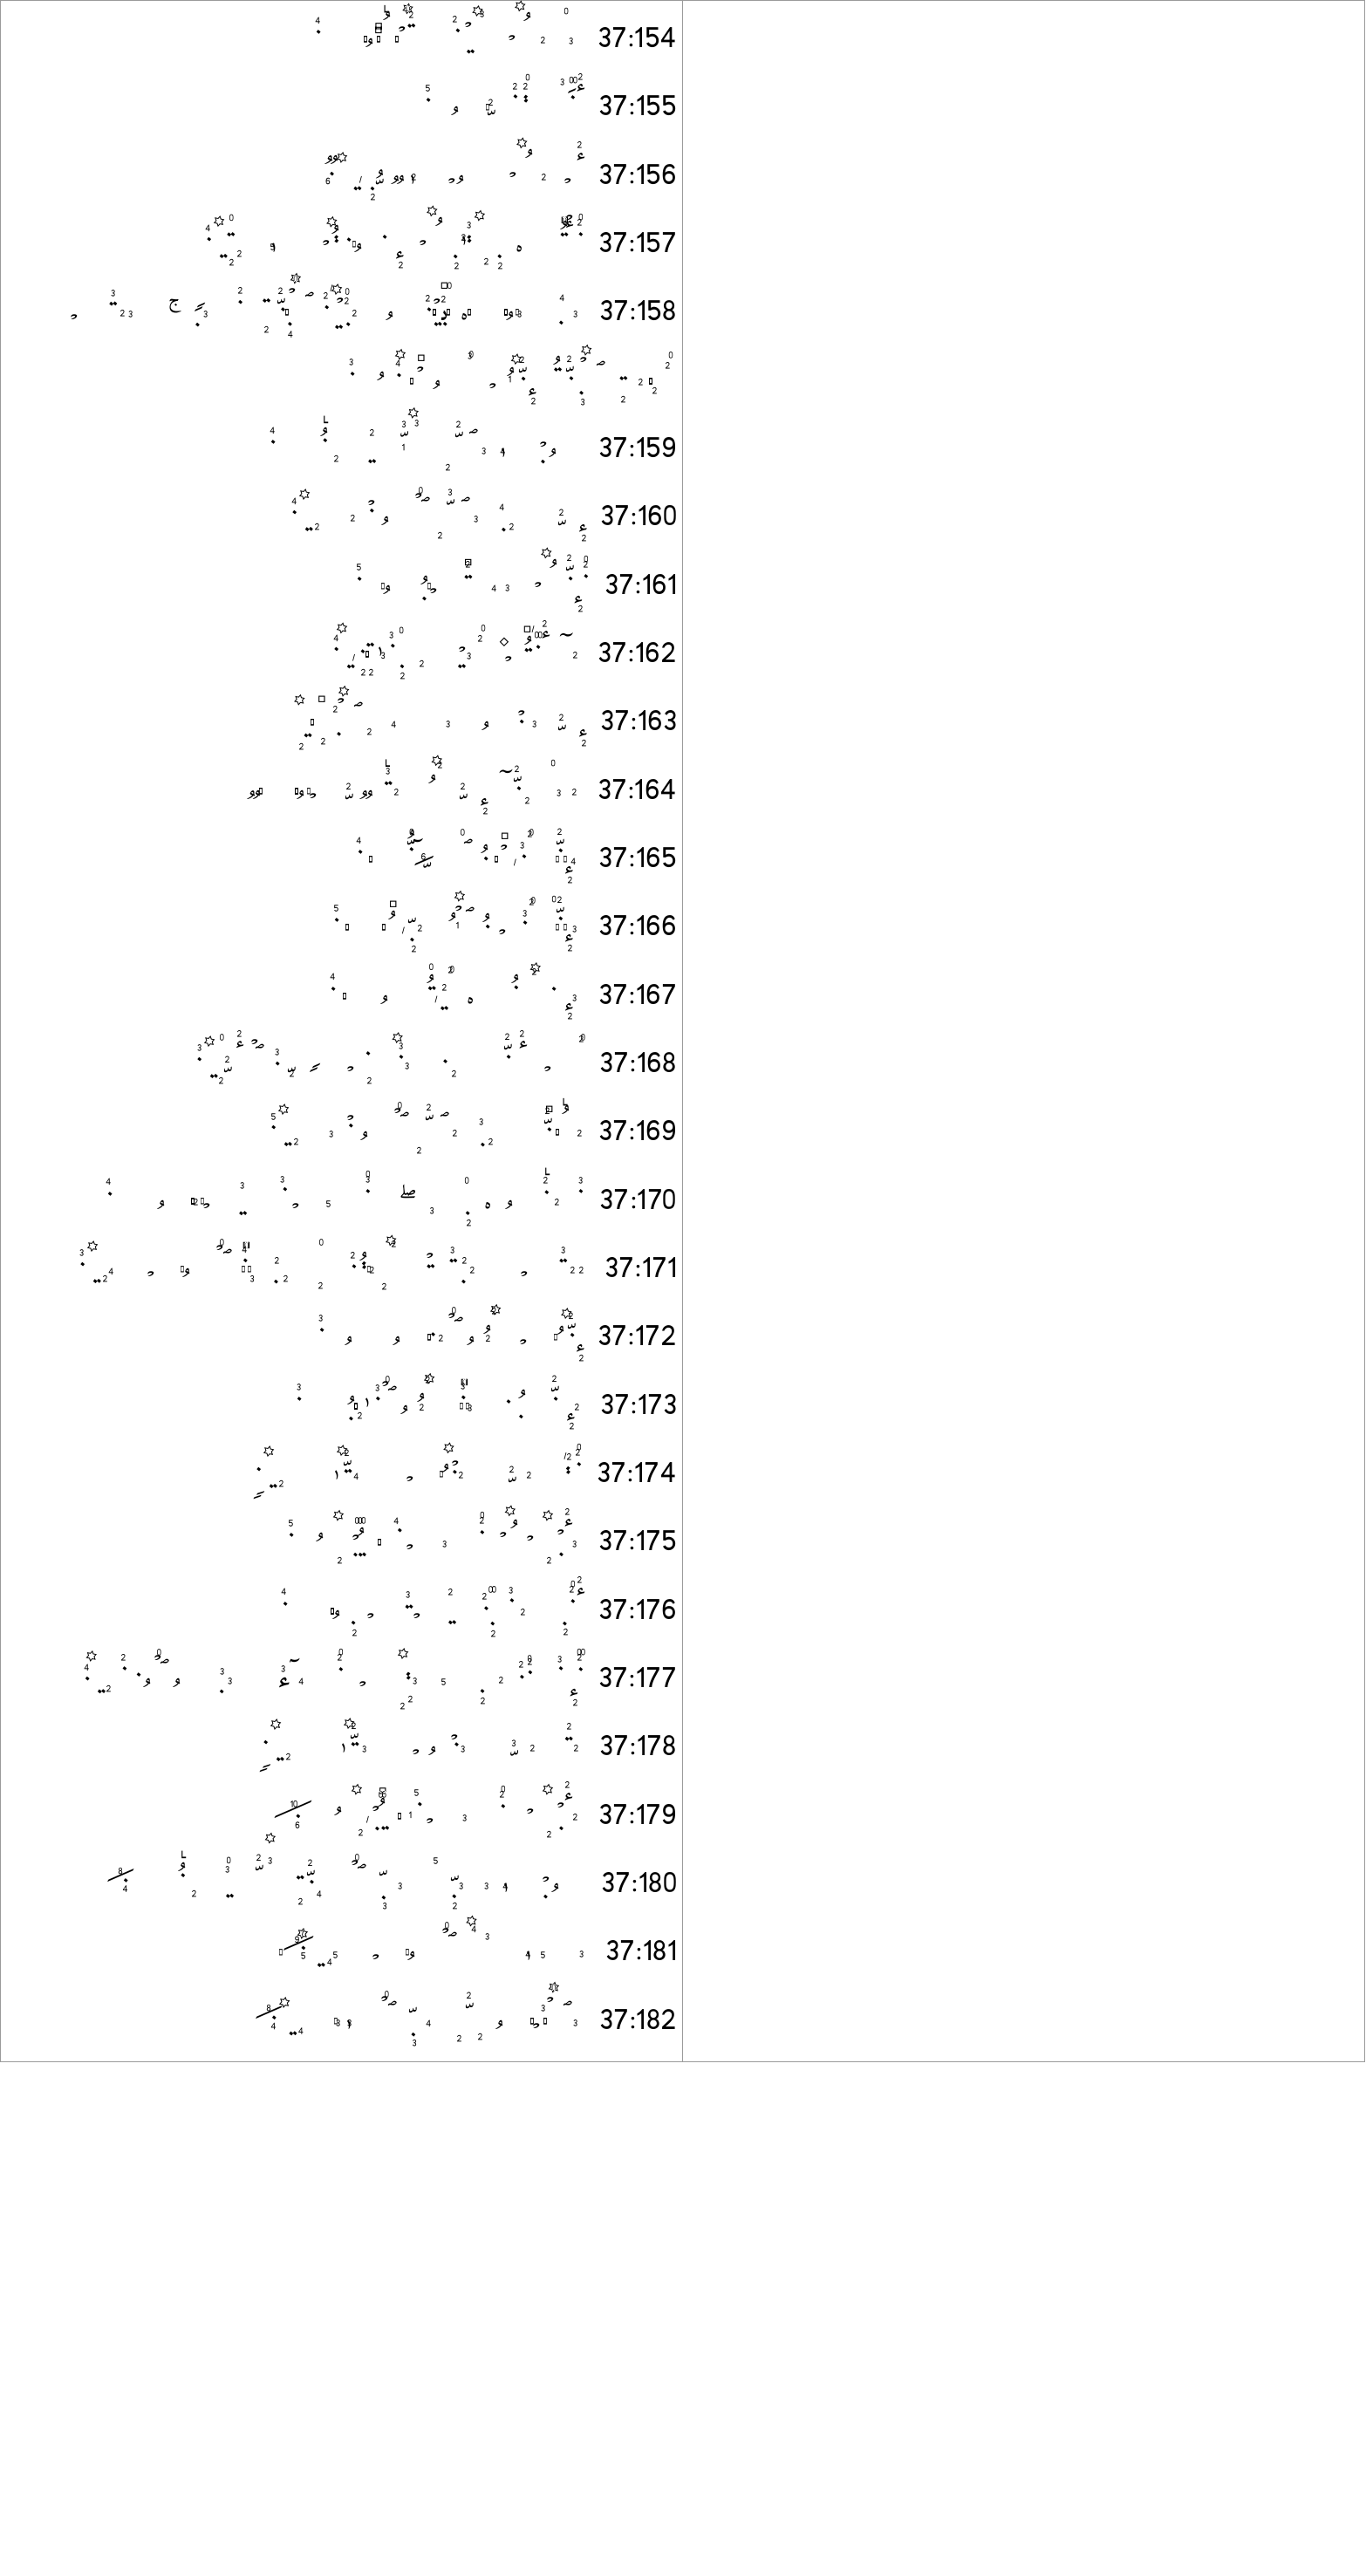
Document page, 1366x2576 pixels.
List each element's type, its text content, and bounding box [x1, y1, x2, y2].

table_header [683, 1, 1364, 2060]
table_header 37:154 مَََاـ لََكُمْـ كَََيْفََ تََحْٜٜكُٜٜٝمُٜٜونََََ 37:155 أََفَلَََا ٺََذََكََّٜرُونَََََ 37:156 أََمْ لََكُمْـ سُلْطََٰـــنٌۭ مُّبِِــينٌۭــــــ 37:157 ـفََأْـتُوا۟ بِِكِِٺَََٰــبِِكُمْـ إِِن كُٜنٺُمْ صَََََٰــدِِقِِينََََ 37:158 وَََجََََعَََٜلُٜٜٜٜٜوٜٜا۟ ٜٜبََيْٜٜٜٜنََـهُۥ وََبََيْنََ ٱلْجِِِِٜٜنََّــةِِ نََسَََبًۭا ۚ وَََلََقَََدْ ـعََلِِٜٜٜٜٜمََتِِ ٱلْجِِِنََّـةُ إِِنََّهُـمْ لَََمُحْٜٜضََََرُونَََ 37:159 سُبْحََََٰــنَََ ٱللََّهِِ ـعَََمَََّـا يََصِِفُونََََ 37:160 إِِلََّا عِِبََََـادَََ ٱللَََّهِِ ٱلْمُخْلََصِِينََََ 37:161 ـفََإِِنََّكُمْـ وَََمََََا ــتََعْٜبُدُٜونَََََ 37:162 مََآٓ أََـــــنتُــمْـ عََلَََيْـهِِ ـبِِفَََٰـــتِِٜٜٜنِِـينََََ 37:163 إِِلََّا مَََنْ هُوَََ صََََالِِ ٱلْجََحِِٜٜيمِِ 37:164 وََمَََاـ مِِنََّـآٓ إِِلََّا لََهُۥ ـمََقَََامٌۭ مََّعْٜلُٜٜٜٜٜوٜٜمٌۭ 37:165 وََََإِِٜنََّٜا لََنَََـحْٜٜنُ ٱلصََََََّآـفُّوٜٜنََََ 37:166 وَََإِِٜنََّٜاـ لََنَََحْنُ ٱــلْمُـسََبِِّـحُٜٜوٜٜنَََََ 37:167 وَََإِِن كََانُوا۟ لََيََـقُولُوٜٜنََََ 37:168 لََوْ أََنََّ عِِندَََنَََا ذِِكْرًۭا مِِّنَََ ٱلْأََوََّلِِينَََ 37:169 لََكُٜٜنََّـا ــعِِبَََـادََ ٱللََّهِِ ٱلْمُخْلَََصِِينَََََ 37:170 فَََكََفََرُوا۟ بِِهِِِۦ ۖ فَََسَََََوْفَََ يَََعْٜلََٜٜٜٜٜٜٜٜمُونََََ 37:171 وََلََقَََدْ سََبََقَََتْ كََلِِمََٜٺُنََـا لِِعِِبََادِِِٜـنََََٜا ٱلْمُٜرْسََََلِِينَََ 37:172 إِِنََّهُٜمْ لََهُــمُ ٱلْمََنٜٜصُورُونَََ 37:173 وََإِِنََّ جُندَََٜـنَََٜا لََهُــمُ ٱلْغَََٰــلِِٜٜٜٜٜٜٜٜبُونَََ 37:174 فََٺََـوََلََّ عََنْهُٜمْ حََََتََّىٰ حِِينٍۢ 37:175 وَََأََــبْصِِرْهُمْ فََسَََوْفََََٜٜ ــــــيُبْصِِرُونَََََ 37:176 أََفََبِِـعََذَََاــــبِِنََــا يََسْتَََعْجِِلُٜٜٜٜٜونََََ 37:177 فََإِِذَََا نََزََلََ بِِسَََََاحَََٺِِهِِمْ فََسََََــآءَََ صَََـبَََاحُـ ٱلْمُنذََرِِينََََ 37:178 وََتََوََلَََّ عَََنْــهُــمْ حَََتََّىٰ حِِينٍۢ 37:179 وََأََــبْصِِرْ فََسَََوْفَََََـٜٜ ــــيُبْـصِِرُونََََََََََــــــ 37:180 سُبْحََََٰــنَََ رَََبِِّكَََََ رَََبِِِّ ٱلْعِِِِــزََّةِِ ـعَََمََّا ـيَََصِِفُونََََََََــــ 37:181 وَََسَََََلََََٰــمٌ عَََلََََى ٱلْمُٜرْسَََََـلِِِِينَََََََََـــــٜ 37:182 وَََٱلْحَََٜٜمْٜٜدُ لِِلََّهِِ رََََبِِِّ ٱلْعَََٰــلَََٜمِِِِينََََََََــــ [1, 1, 682, 2060]
